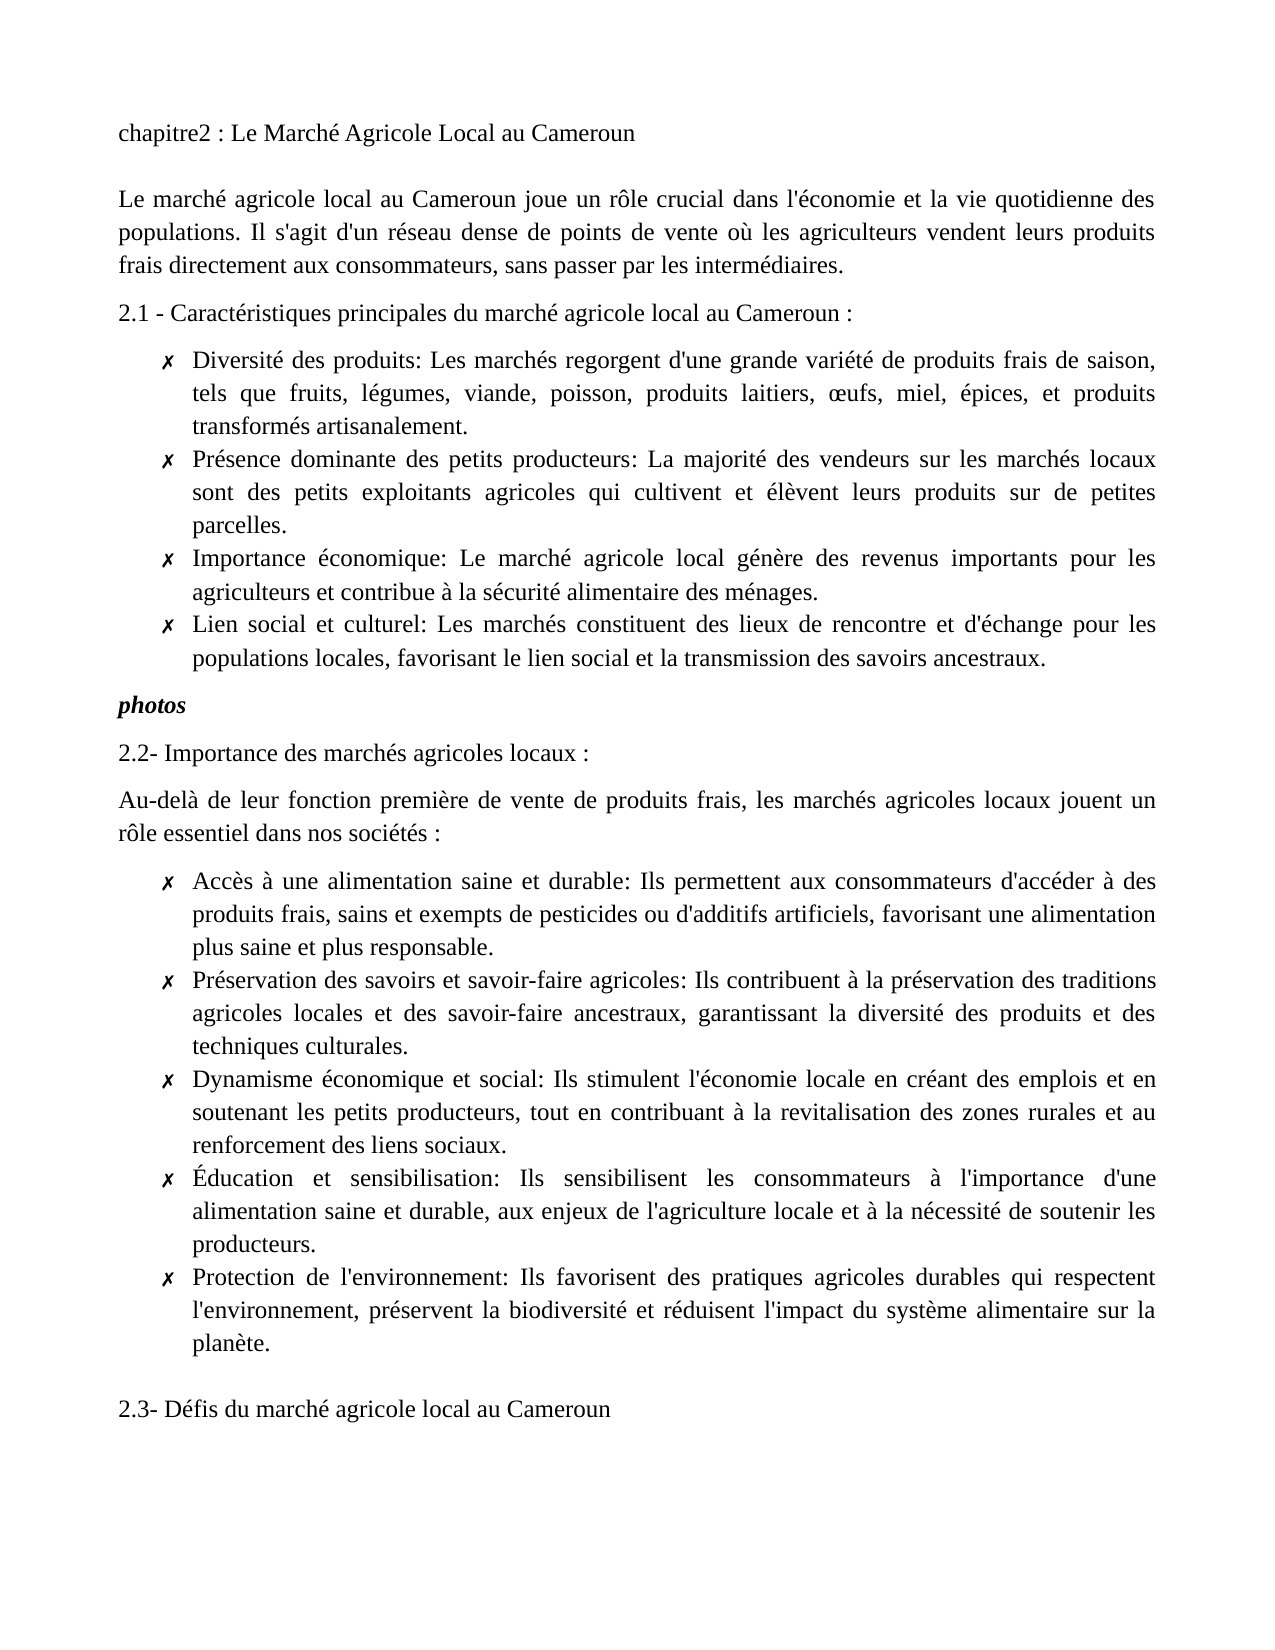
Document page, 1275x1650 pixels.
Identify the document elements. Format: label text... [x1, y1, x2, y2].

list Lien social et culturel: Les marchés constituent des lieux de rencontre et d'échange pour les populations locales, favorisant le lien social et la transmission des savoirs ancestraux. [162, 609, 1157, 671]
list Diversité des produits: Les marchés regorgent d'une grande variété de produits frais de saison, tels que fruits, légumes, viande, poisson, produits laitiers, œufs, miel, épices, et produits transformés artisanalement. [162, 345, 1157, 440]
text 2.2- Importance des marchés agricoles locaux : [118, 738, 1157, 767]
list Accès à une alimentation saine et durable: Ils permettent aux consommateurs d'accéder à des produits frais, sains et exempts de pesticides ou d'additifs artificiels, favorisant une alimentation plus saine et plus responsable. [162, 866, 1157, 961]
text 2.1 - Caractéristiques principales du marché agricole local au Cameroun : [118, 298, 1157, 327]
text chapitre2 : Le Marché Agricole Local au Cameroun [118, 118, 1157, 147]
list Dynamisme économique et social: Ils stimulent l'économie locale en créant des emplois et en soutenant les petits producteurs, tout en contribuant à la revitalisation des zones rurales et au renforcement des liens sociaux. [162, 1064, 1157, 1159]
list Présence dominante des petits producteurs: La majorité des vendeurs sur les marchés locaux sont des petits exploitants agricoles qui cultivent et élèvent leurs produits sur de petites parcelles. [162, 444, 1157, 539]
text photos [118, 690, 1157, 719]
list Protection de l'environnement: Ils favorisent des pratiques agricoles durables qui respectent l'environnement, préservent la biodiversité et réduisent l'impact du système alimentaire sur la planète. [162, 1262, 1157, 1357]
text Le marché agricole local au Cameroun joue un rôle crucial dans l'économie et la vie quotidienne des populations. Il s'agit d'un réseau dense de points de vente où les agriculteurs vendent leurs produits frais directement aux consommateurs, sans passer par les intermédiaires. [118, 184, 1157, 279]
text 2.3- Défis du marché agricole local au Cameroun [118, 1394, 1157, 1423]
text Au-delà de leur fonction première de vente de produits frais, les marchés agricoles locaux jouent un rôle essentiel dans nos sociétés : [118, 785, 1157, 847]
list Importance économique: Le marché agricole local génère des revenus importants pour les agriculteurs et contribue à la sécurité alimentaire des ménages. [162, 543, 1157, 605]
list Préservation des savoirs et savoir-faire agricoles: Ils contribuent à la préservation des traditions agricoles locales et des savoir-faire ancestraux, garantissant la diversité des produits et des techniques culturales. [162, 965, 1157, 1060]
list Éducation et sensibilisation: Ils sensibilisent les consommateurs à l'importance d'une alimentation saine et durable, aux enjeux de l'agriculture locale et à la nécessité de soutenir les producteurs. [162, 1163, 1157, 1258]
